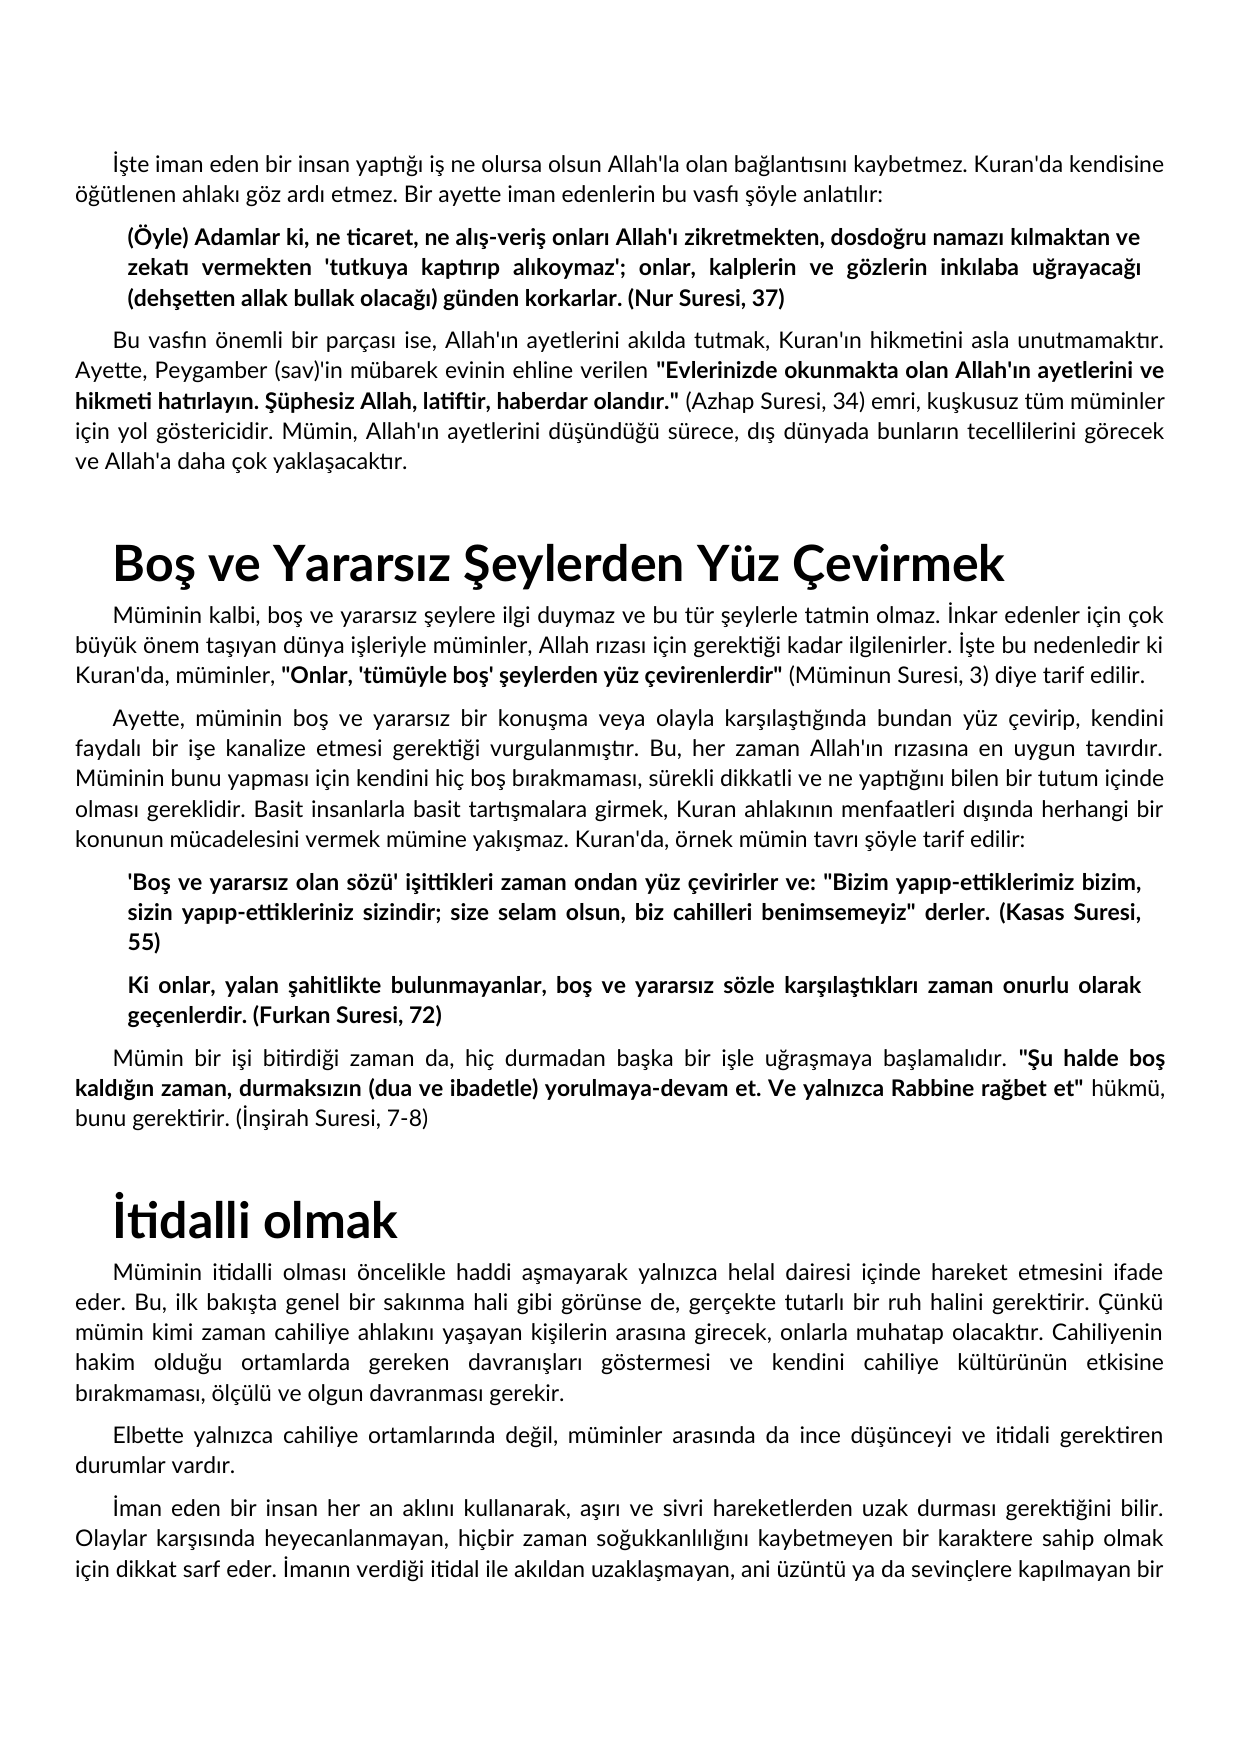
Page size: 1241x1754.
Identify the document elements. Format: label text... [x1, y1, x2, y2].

text 'Boş ve yararsız olan sözü' işittikleri zaman ondan yüz çevirirler ve: "Bizim yapıp-ettiklerimiz bizim, sizin yapıp-ettikleriniz sizindir; size selam olsun, biz cahilleri benimsemeyiz" derler. (Kasas Suresi, 55) [127, 867, 1143, 955]
text Ki onlar, yalan şahitlikte bulunmayanlar, boş ve yararsız sözle karşılaştıkları zaman onurlu olarak geçenlerdir. (Furkan Suresi, 72) [127, 970, 1143, 1028]
subtitle İtidalli olmak [112, 1189, 1165, 1249]
text İman eden bir insan her an aklını kullanarak, aşırı ve sivri hareketlerden uzak durması gerektiğini bilir. Olaylar karşısında heyecanlanmayan, hiçbir zaman soğukkanlılığını kaybetmeyen bir karaktere sahip olmak için dikkat sarf eder. İmanın verdiği itidal ile akıldan uzaklaşmayan, ani üzüntü ya da sevinçlere kapılmayan bir [75, 1494, 1165, 1582]
text Mümin bir işi bitirdiği zaman da, hiç durmadan başka bir işle uğraşmaya başlamalıdır. "Şu halde boş kaldığın zaman, durmaksızın (dua ve ibadetle) yorulmaya-devam et. Ve yalnızca Rabbine rağbet et" hükmü, bunu gerektirir. (İnşirah Suresi, 7-8) [75, 1043, 1165, 1131]
text Bu vasfın önemli bir parçası ise, Allah'ın ayetlerini akılda tutmak, Kuran'ın hikmetini asla unutmamaktır. Ayette, Peygamber (sav)'in mübarek evinin ehline verilen "Evlerinizde okunmakta olan Allah'ın ayetlerini ve hikmeti hatırlayın. Şüphesiz Allah, latiftir, haberdar olandır." (Azhap Suresi, 34) emri, kuşkusuz tüm müminler için yol göstericidir. Mümin, Allah'ın ayetlerini düşündüğü sürece, dış dünyada bunların tecellilerini görecek ve Allah'a daha çok yaklaşacaktır. [75, 326, 1165, 474]
text İşte iman eden bir insan yaptığı iş ne olursa olsun Allah'la olan bağlantısını kaybetmez. Kuran'da kendisine öğütlenen ahlakı göz ardı etmez. Bir ayette iman edenlerin bu vasfı şöyle anlatılır: [75, 150, 1165, 208]
text Ayette, müminin boş ve yararsız bir konuşma veya olayla karşılaştığında bundan yüz çevirip, kendini faydalı bir işe kanalize etmesi gerektiği vurgulanmıştır. Bu, her zaman Allah'ın rızasına en uygun tavırdır. Müminin bunu yapması için kendini hiç boş bırakmaması, sürekli dikkatli ve ne yaptığını bilen bir tutum içinde olması gereklidir. Basit insanlarla basit tartışmalara girmek, Kuran ahlakının menfaatleri dışında herhangi bir konunun mücadelesini vermek mümine yakışmaz. Kuran'da, örnek mümin tavrı şöyle tarif edilir: [75, 704, 1165, 852]
text Müminin itidalli olması öncelikle haddi aşmayarak yalnızca helal dairesi içinde hareket etmesini ifade eder. Bu, ilk bakışta genel bir sakınma hali gibi görünse de, gerçekte tutarlı bir ruh halini gerektirir. Çünkü mümin kimi zaman cahiliye ahlakını yaşayan kişilerin arasına girecek, onlarla muhatap olacaktır. Cahiliyenin hakim olduğu ortamlarda gereken davranışları göstermesi ve kendini cahiliye kültürünün etkisine bırakmaması, ölçülü ve olgun davranması gerekir. [75, 1257, 1165, 1406]
subtitle Boş ve Yararsız Şeylerden Yüz Çevirmek [112, 532, 1165, 592]
text Elbette yalnızca cahiliye ortamlarında değil, müminler arasında da ince düşünceyi ve itidali gerektiren durumlar vardır. [75, 1421, 1165, 1479]
text Müminin kalbi, boş ve yararsız şeylere ilgi duymaz ve bu tür şeylerle tatmin olmaz. İnkar edenler için çok büyük önem taşıyan dünya işleriyle müminler, Allah rızası için gerektiği kadar ilgilenirler. İşte bu nedenledir ki Kuran'da, müminler, "Onlar, 'tümüyle boş' şeylerden yüz çevirenlerdir" (Müminun Suresi, 3) diye tarif edilir. [75, 601, 1165, 688]
text (Öyle) Adamlar ki, ne ticaret, ne alış-veriş onları Allah'ı zikretmekten, dosdoğru namazı kılmaktan ve zekatı vermekten 'tutkuya kaptırıp alıkoymaz'; onlar, kalplerin ve gözlerin inkılaba uğrayacağı (dehşetten allak bullak olacağı) günden korkarlar. (Nur Suresi, 37) [127, 223, 1143, 311]
